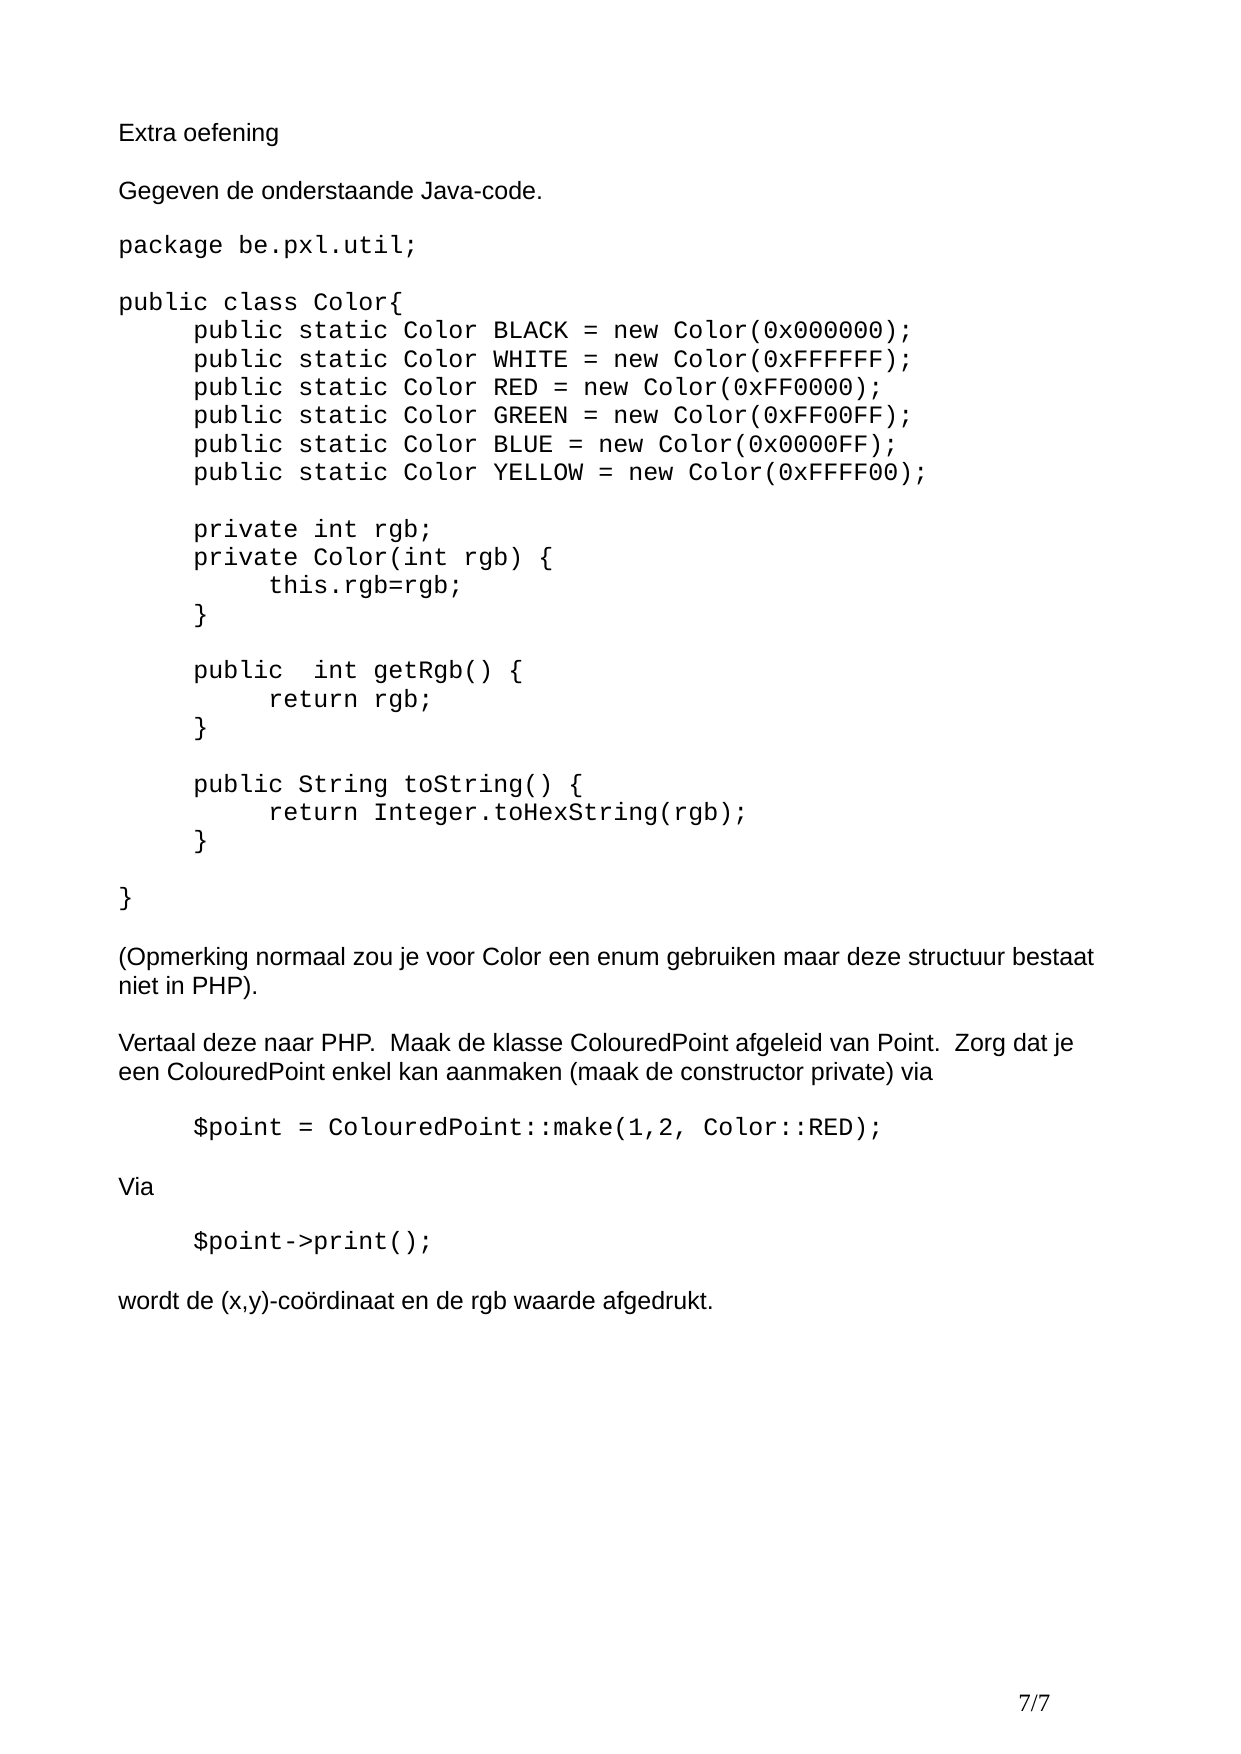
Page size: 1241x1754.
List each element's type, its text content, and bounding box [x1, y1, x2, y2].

text public static Color BLACK = new Color(0x000000); [118, 318, 1122, 346]
text (Opmerking normaal zou je voor Color een enum gebruiken maar deze structuur bestaat niet in PHP). [118, 942, 1122, 999]
text } [118, 828, 1122, 856]
text Via [118, 1171, 1122, 1200]
text } [118, 885, 1122, 913]
text package be.pxl.util; [118, 233, 1122, 261]
text public class Color{ [118, 290, 1122, 318]
text public static Color GREEN = new Color(0xFF00FF); [118, 403, 1122, 431]
text wordt de (x,y)-coördinaat en de rgb waarde afgedrukt. [118, 1286, 1122, 1315]
text public static Color BLUE = new Color(0x0000FF); [118, 431, 1122, 460]
text public static Color RED = new Color(0xFF0000); [118, 375, 1122, 403]
text Gegeven de onderstaande Java-code. [118, 176, 1122, 204]
text Extra oefening [118, 118, 1122, 147]
text return rgb; [118, 686, 1122, 715]
text public static Color YELLOW = new Color(0xFFFF00); [118, 460, 1122, 488]
text $point = ColouredPoint::make(1,2, Color::RED); [118, 1114, 1122, 1143]
text private int rgb; [118, 516, 1122, 545]
text public int getRgb() { [118, 658, 1122, 686]
text } [118, 715, 1122, 743]
text public String toString() { [118, 771, 1122, 800]
text return Integer.toHexString(rgb); [118, 800, 1122, 828]
text Vertaal deze naar PHP. Maak de klasse ColouredPoint afgeleid van Point. Zorg dat je een ColouredPoint enkel kan aanmaken (maak de constructor private) via [118, 1028, 1122, 1086]
text $point->print(); [118, 1229, 1122, 1257]
text public static Color WHITE = new Color(0xFFFFFF); [118, 346, 1122, 375]
text this.rgb=rgb; [118, 573, 1122, 601]
text private Color(int rgb) { [118, 545, 1122, 573]
text } [118, 601, 1122, 630]
